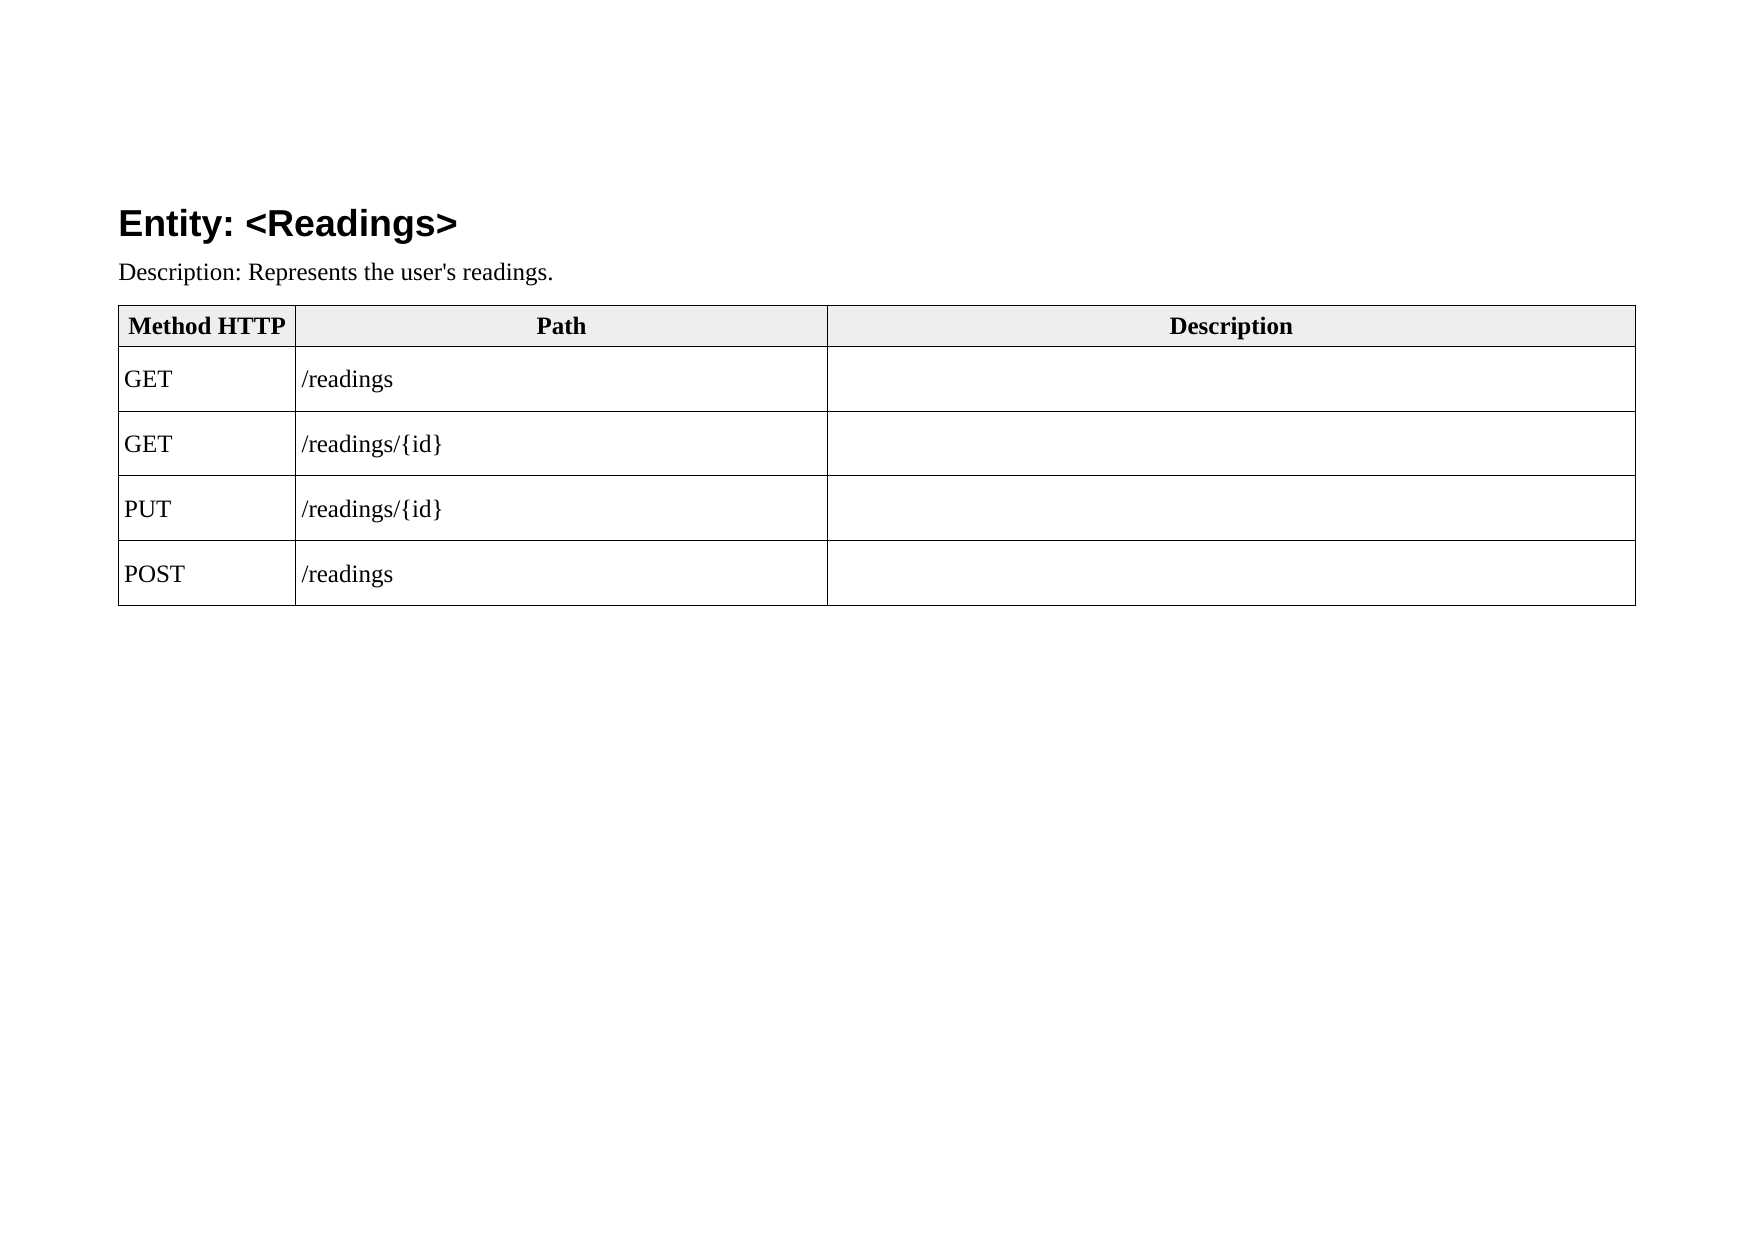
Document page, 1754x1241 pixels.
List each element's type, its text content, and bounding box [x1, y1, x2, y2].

subtitle Entity: <Readings> [118, 201, 1636, 244]
table_cell GET [119, 347, 295, 411]
table_cell PUT [119, 476, 295, 540]
table_cell /readings/{id} [296, 476, 827, 540]
table_header Method HTTP [119, 306, 295, 346]
table_cell [828, 541, 1635, 605]
table_cell GET [119, 412, 295, 475]
table_header Path [296, 306, 827, 346]
text Description: Represents the user's readings. [118, 257, 1636, 286]
table_cell POST [119, 541, 295, 605]
table_header Description [828, 306, 1635, 346]
table_cell /readings/{id} [296, 412, 827, 475]
table_cell [828, 476, 1635, 540]
table_cell [828, 347, 1635, 411]
table_cell /readings [296, 347, 827, 411]
table_cell /readings [296, 541, 827, 605]
table_cell [828, 412, 1635, 475]
